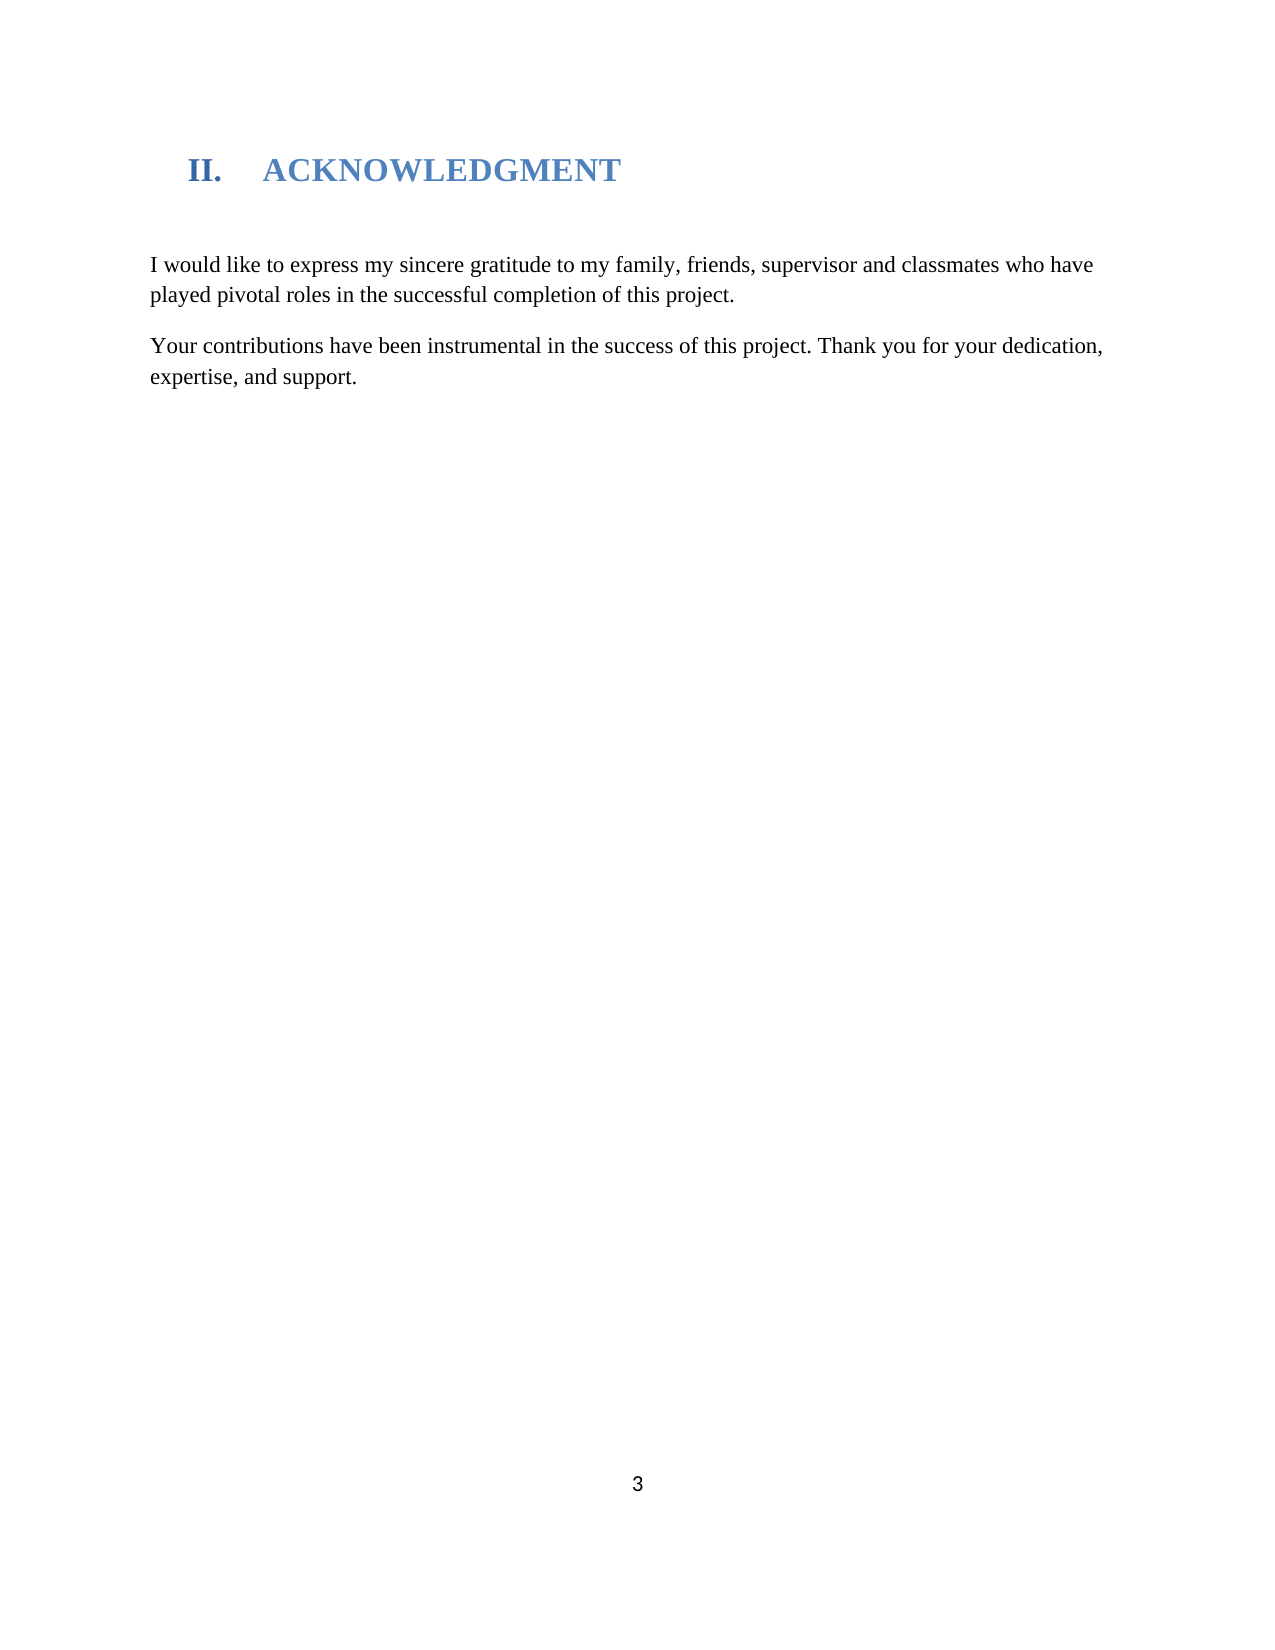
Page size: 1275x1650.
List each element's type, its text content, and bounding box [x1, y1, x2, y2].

text Your contributions have been instrumental in the success of this project. Thank you for your dedication, expertise, and support. [150, 333, 1125, 389]
text I would like to express my sincere gratitude to my family, friends, supervisor and classmates who have played pivotal roles in the successful completion of this project. [150, 251, 1125, 308]
subtitle ACKNOWLEDGMENT [187, 150, 1125, 188]
